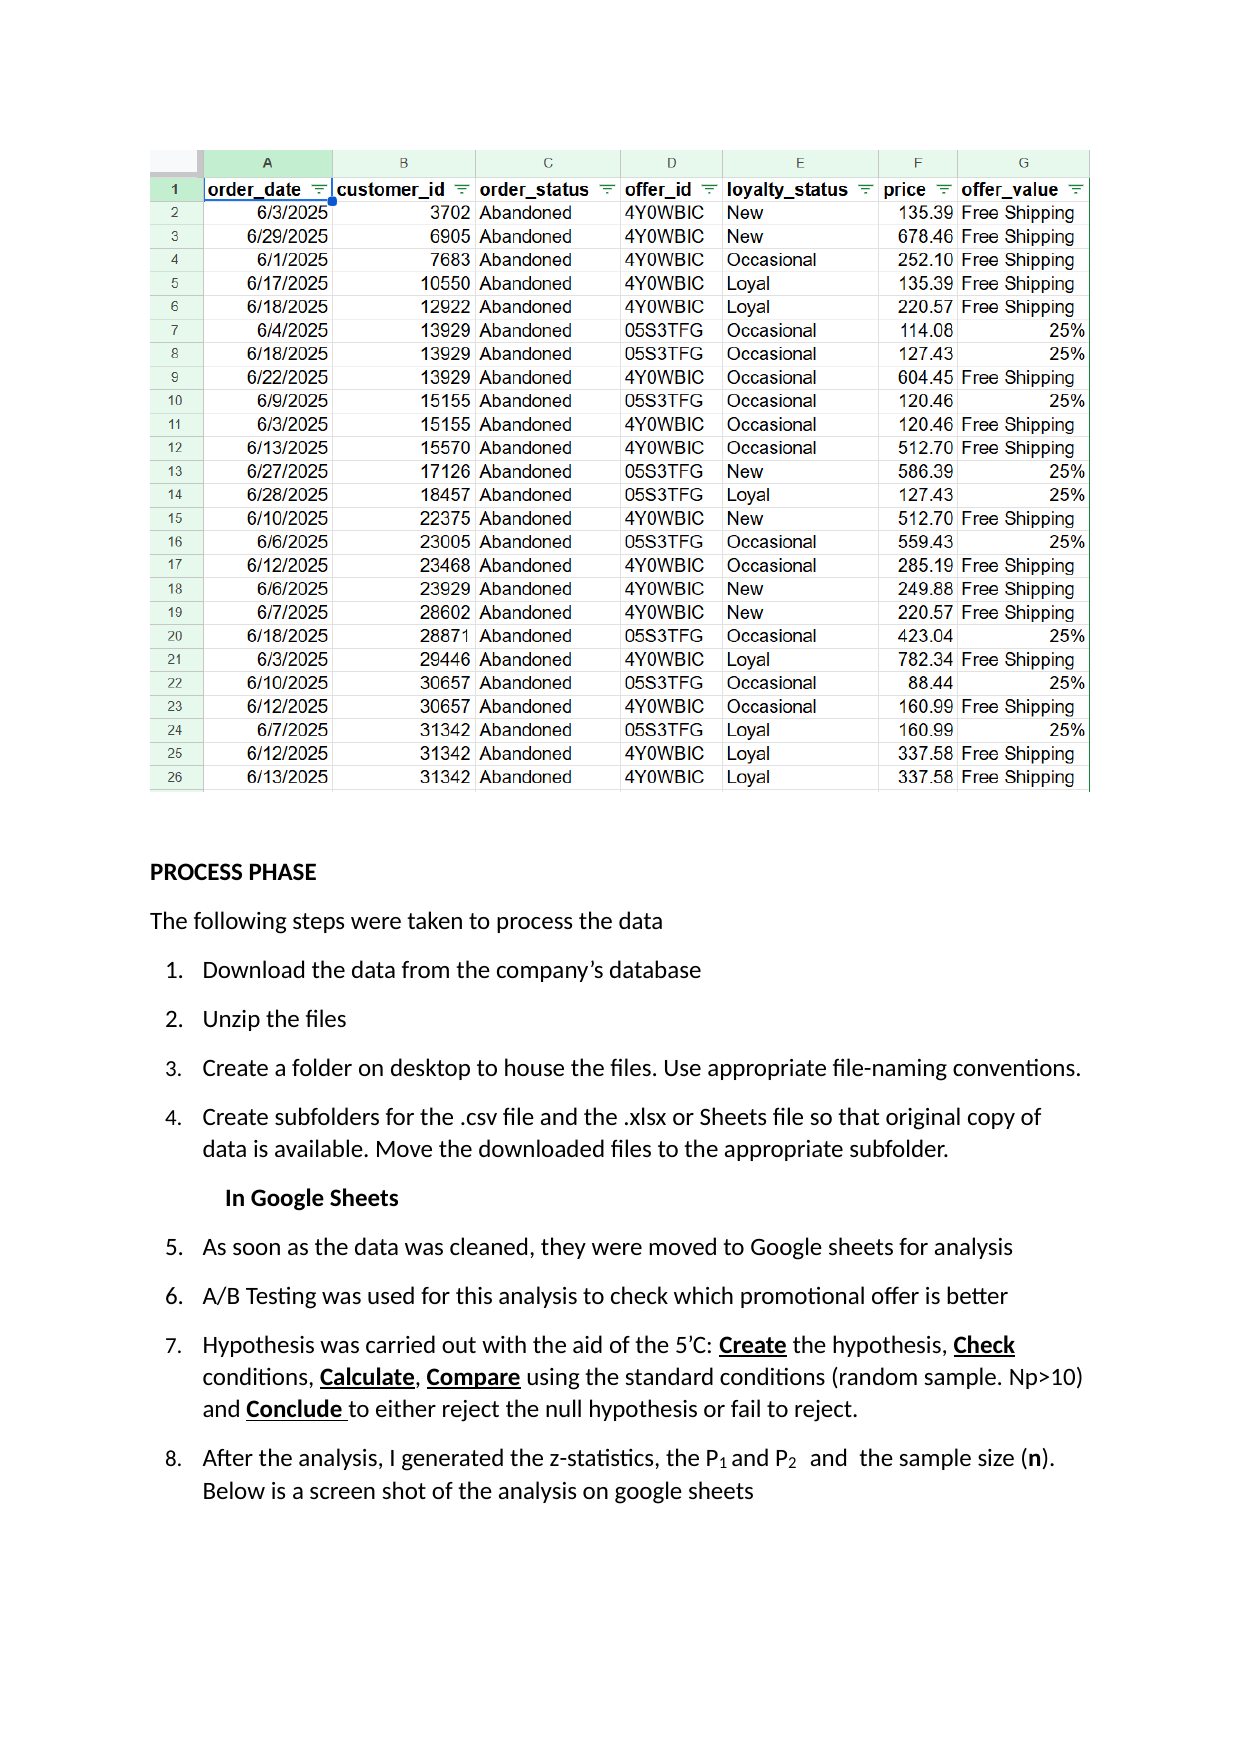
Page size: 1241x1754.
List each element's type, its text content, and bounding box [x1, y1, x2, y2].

list Create subfolders for the .csv file and the .xlsx or Sheets file so that original copy of data is available. Move the downloaded files to the appropriate subfolder. [165, 1101, 1090, 1164]
list Hypothesis was carried out with the aid of the 5’C: Create the hypothesis, Check conditions, Calculate, Compare using the standard conditions (random sample. Np>10) and Conclude to either reject the null hypothesis or fail to reject. [165, 1329, 1090, 1424]
text The following steps were taken to process the data [150, 905, 1090, 936]
list Unzip the files [165, 1003, 1090, 1033]
list Download the data from the company’s database [165, 954, 1090, 984]
list After the analysis, I generated the z-statistics, the P1 and P2 and the sample size (n). Below is a screen shot of the analysis on google sheets [165, 1443, 1090, 1505]
list As soon as the data was cleaned, they were moved to Google sheets for analysis [165, 1231, 1090, 1262]
list In Google Sheets [225, 1182, 1090, 1213]
list Create a folder on desktop to house the files. Use appropriate file-naming conventions. [165, 1052, 1090, 1082]
text PROCESS PHASE [150, 856, 1090, 887]
list A/B Testing was used for this analysis to check which promotional offer is better [165, 1280, 1090, 1311]
